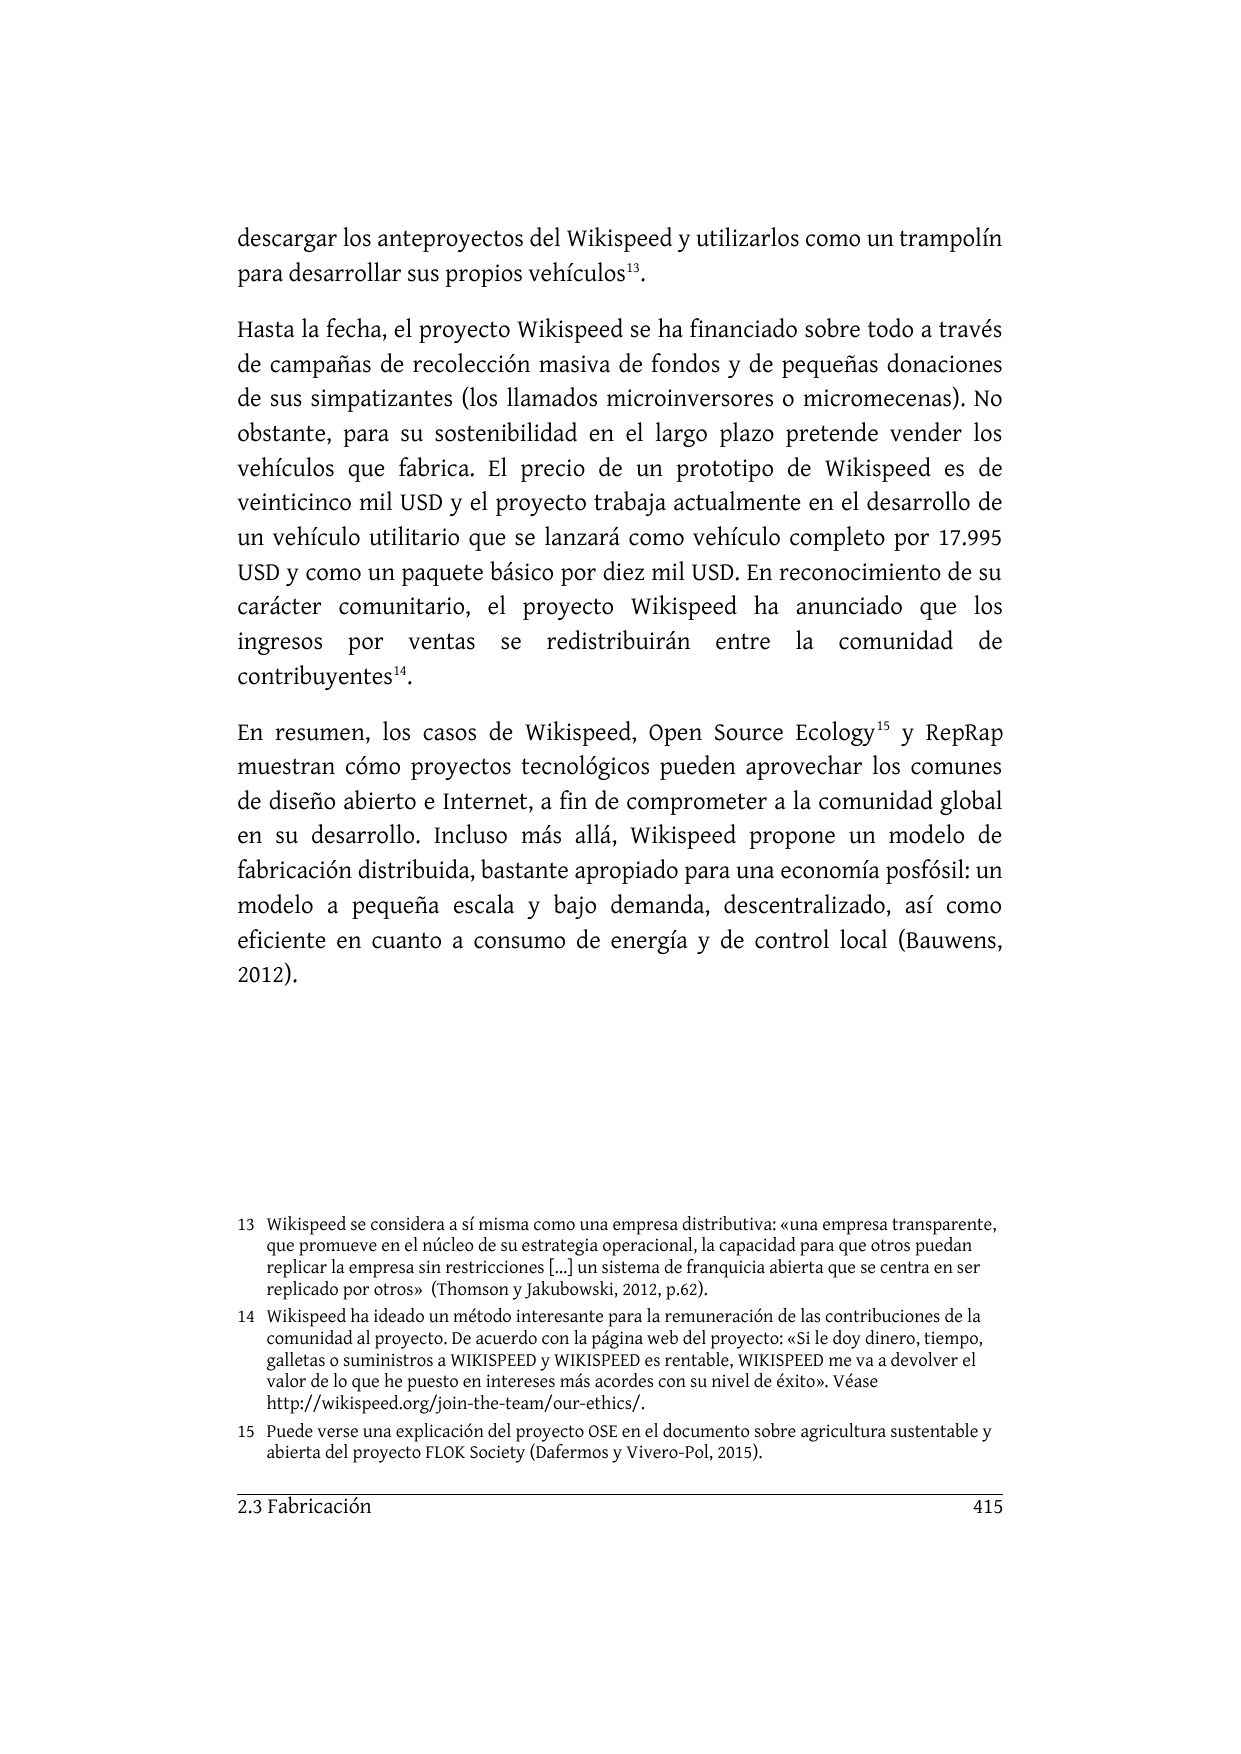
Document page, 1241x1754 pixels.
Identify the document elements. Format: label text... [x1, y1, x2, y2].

text Wikispeed se considera a sí misma como una empresa distributiva: «una empresa transparente, que promueve en el núcleo de su estrategia operacional, la capacidad para que otros puedan replicar la empresa sin restricciones [...] un sistema de franquicia abierta que se centra en ser replicado por otros» (Thomson y Jakubowski, 2012, p.62). [237, 1213, 1003, 1300]
text Puede verse una explicación del proyecto OSE en el documento sobre agricultura sustentable y abierta del proyecto FLOK Society (Dafermos y Vivero-Pol, 2015). [237, 1421, 1003, 1464]
text descargar los anteproyectos del Wikispeed y utilizarlos como un trampolín para desarrollar sus propios vehículos. [237, 225, 1003, 289]
text Wikispeed ha ideado un método interesante para la remuneración de las contribuciones de la comunidad al proyecto. De acuerdo con la página web del proyecto: «Si le doy dinero, tiempo, galletas o suministros a WIKISPEED y WIKISPEED es rentable, WIKISPEED me va a devolver el valor de lo que he puesto en intereses más acordes con su nivel de éxito». Véase http://wikispeed.org/join-the-team/our-ethics/. [237, 1306, 1003, 1414]
text En resumen, los casos de Wikispeed, Open Source Ecology y RepRap muestran cómo proyectos tecnológicos pueden aprovechar los comunes de diseño abierto e Internet, a fin de comprometer a la comunidad global en su desarrollo. Incluso más allá, Wikispeed propone un modelo de fabricación distribuida, bastante apropiado para una economía posfósil: un modelo a pequeña escala y bajo demanda, descentralizado, así como eficiente en cuanto a consumo de energía y de control local (Bauwens, 2012). [237, 718, 1003, 990]
text Hasta la fecha, el proyecto Wikispeed se ha financiado sobre todo a través de campañas de recolección masiva de fondos y de pequeñas donaciones de sus simpatizantes (los llamados microinversores o micromecenas). No obstante, para su sostenibilidad en el largo plazo pretende vender los vehículos que fabrica. El precio de un prototipo de Wikispeed es de veinticinco mil USD y el proyecto trabaja actualmente en el desarrollo de un vehículo utilitario que se lanzará como vehículo completo por 17.995 USD y como un paquete básico por diez mil USD. En reconocimiento de su carácter comunitario, el proyecto Wikispeed ha anunciado que los ingresos por ventas se redistribuirán entre la comunidad de contribuyentes. [237, 315, 1003, 691]
